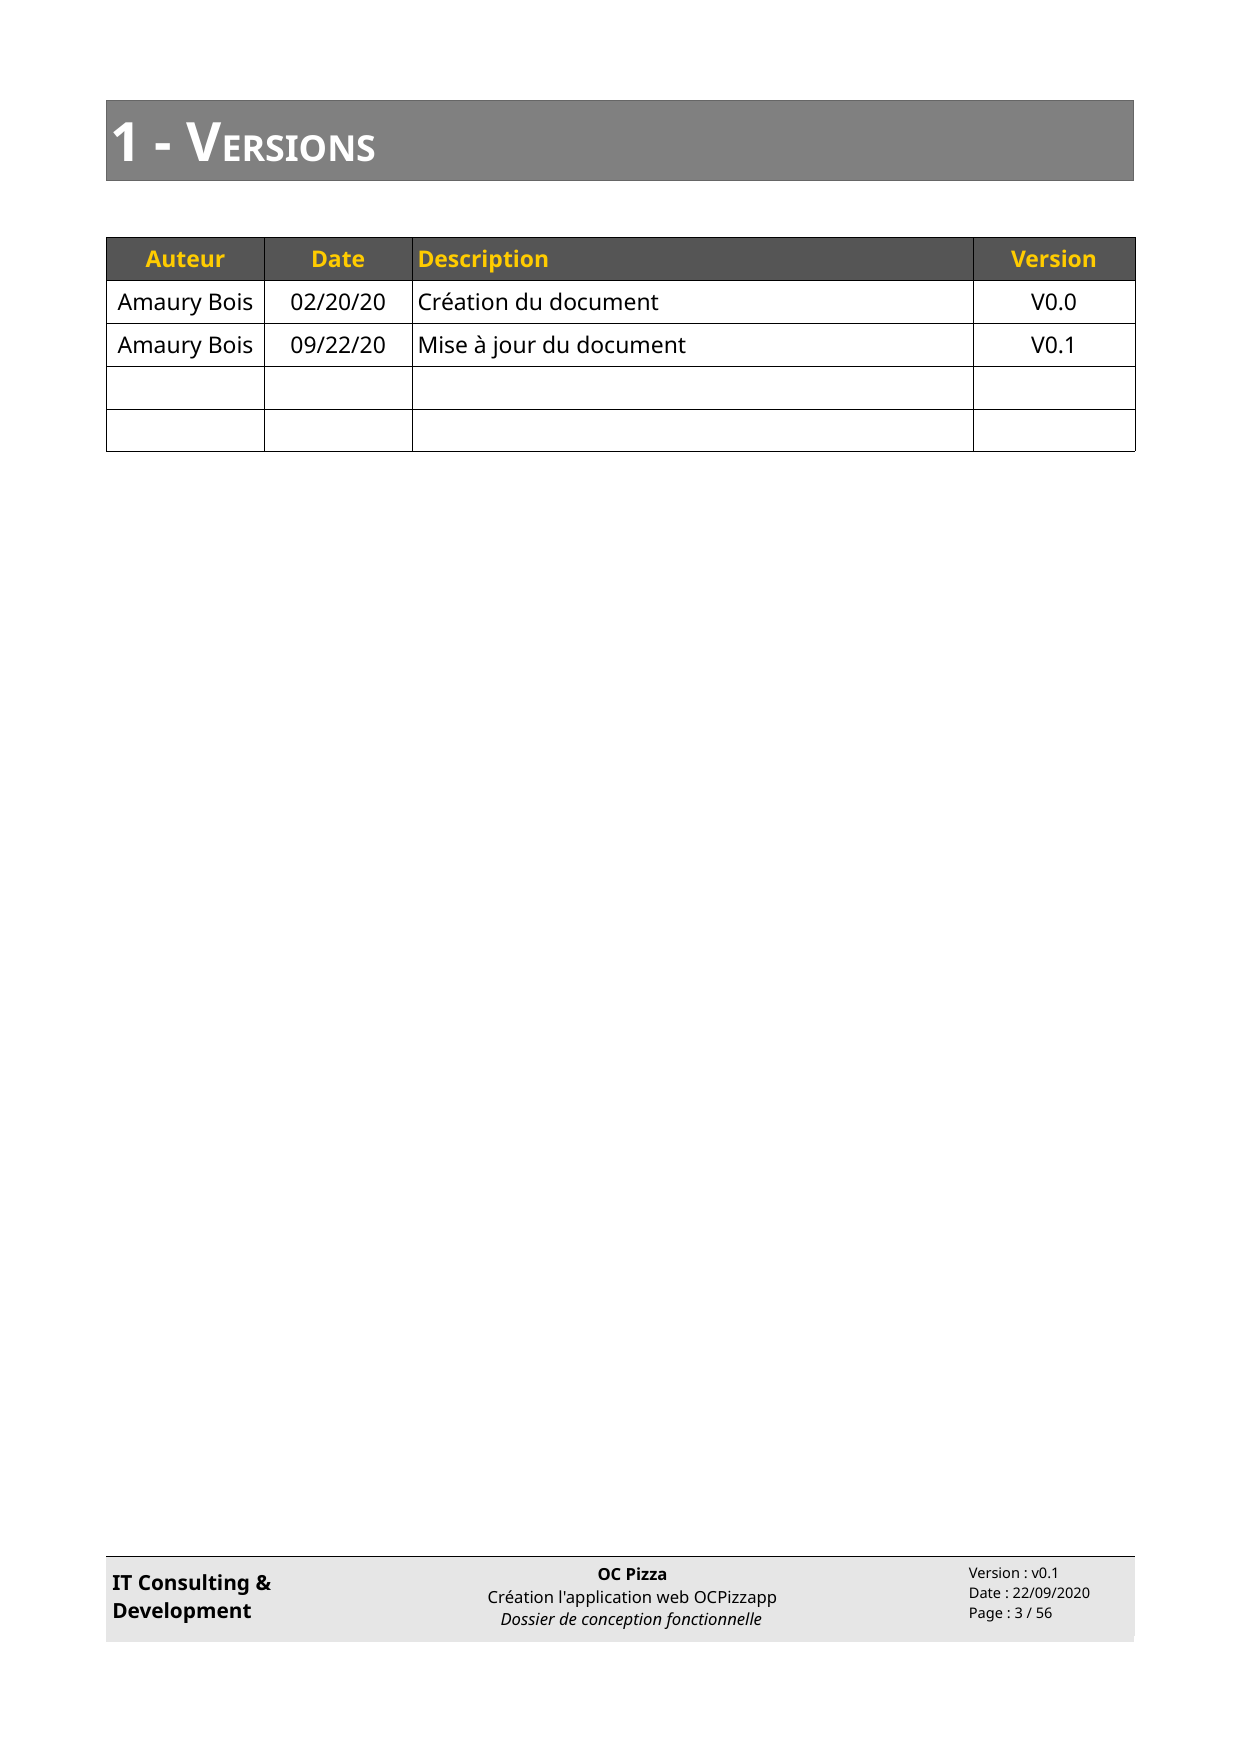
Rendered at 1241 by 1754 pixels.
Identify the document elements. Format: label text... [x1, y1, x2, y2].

table_cell Amaury Bois [107, 281, 264, 323]
table_cell [974, 367, 1135, 408]
table_cell V0.0 [974, 281, 1135, 323]
table_header Version [974, 238, 1135, 280]
table_cell Mise à jour du document [413, 324, 973, 366]
table_cell 22/09/20 [265, 324, 412, 366]
table_cell [265, 367, 412, 408]
table_header Auteur [107, 238, 264, 280]
table_cell [265, 410, 412, 451]
table_cell 20/02/20 [265, 281, 412, 323]
table_header Description [413, 238, 973, 280]
table_cell [974, 410, 1135, 451]
subtitle Versions [107, 101, 1133, 180]
table_cell [413, 367, 973, 408]
table_cell Amaury Bois [107, 324, 264, 366]
table_cell Création du document [413, 281, 973, 323]
table_cell V0.1 [974, 324, 1135, 366]
table_cell [107, 410, 264, 451]
table_header Date [265, 238, 412, 280]
table_cell [107, 367, 264, 408]
table_cell [413, 410, 973, 451]
